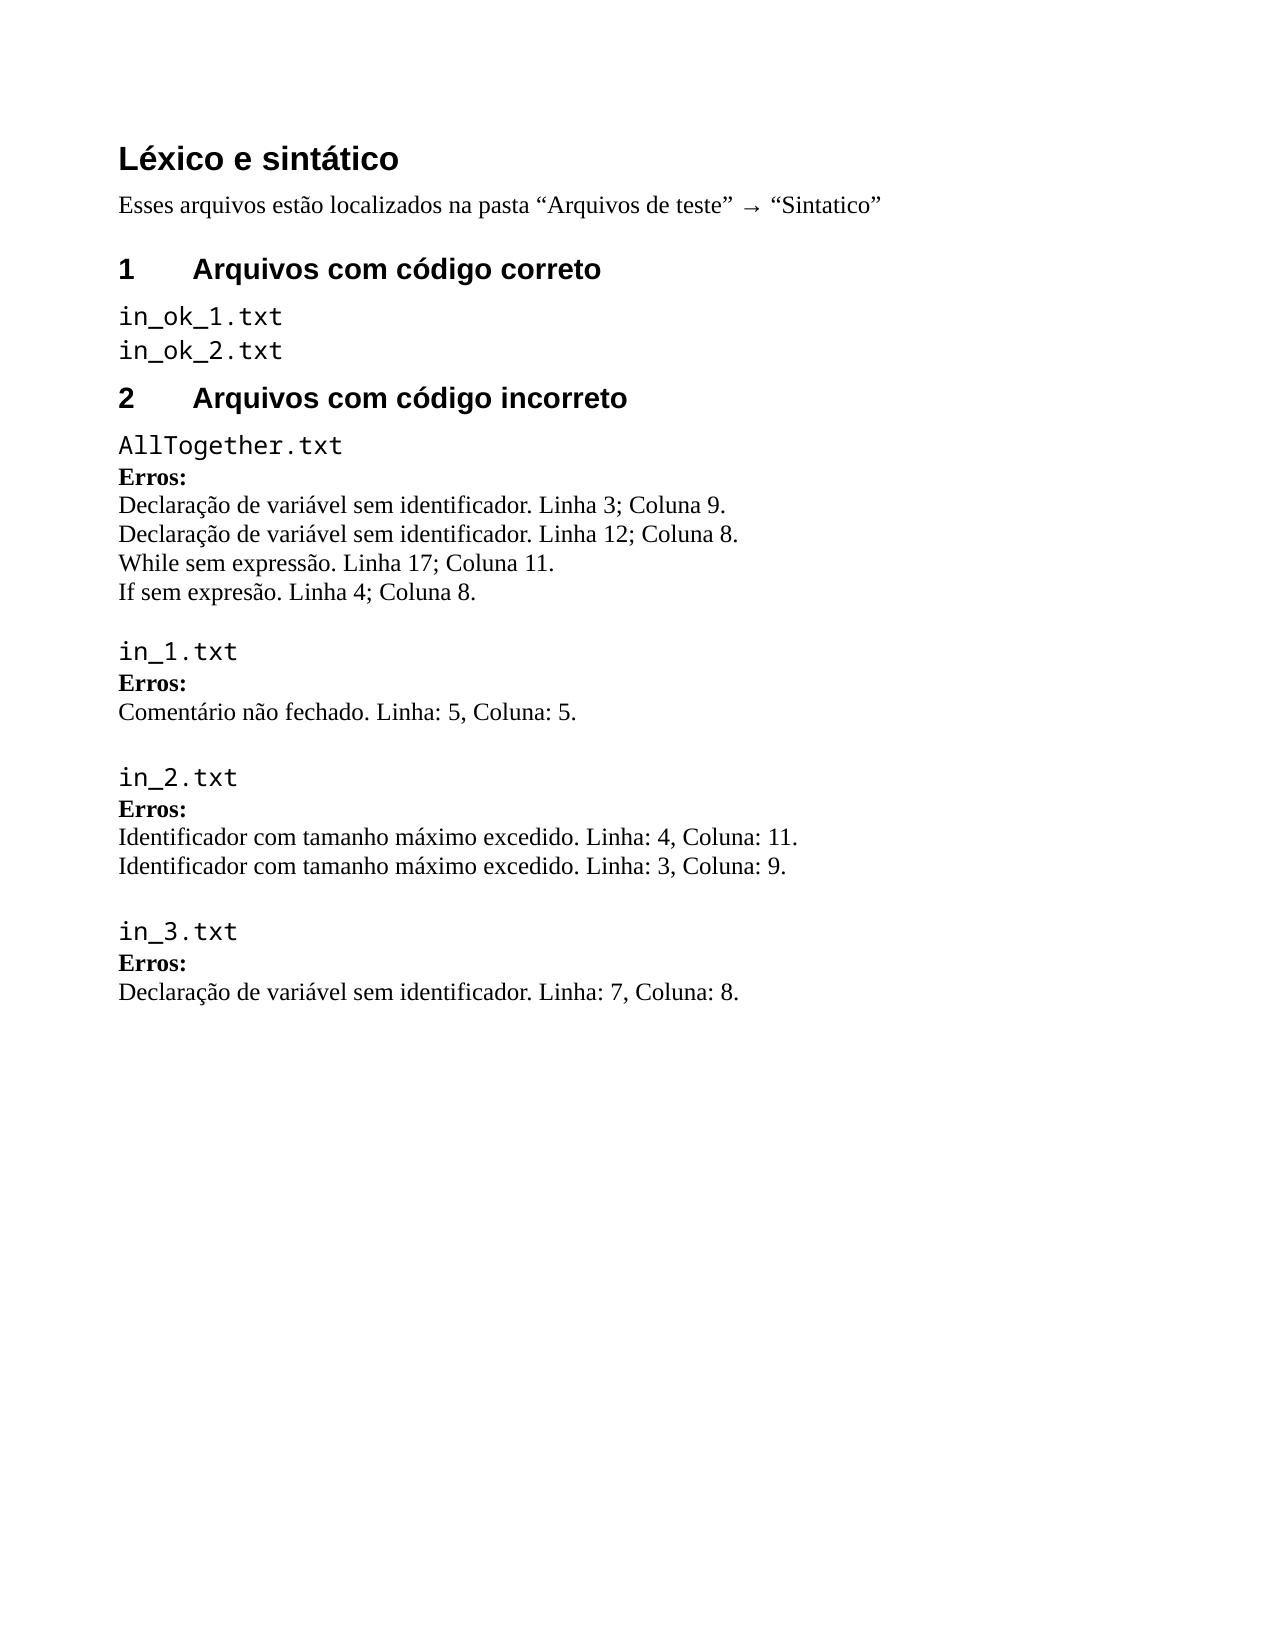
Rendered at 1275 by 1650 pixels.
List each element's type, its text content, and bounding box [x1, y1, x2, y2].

text in_ok_1.txt [118, 298, 1157, 333]
text Esses arquivos estão localizados na pasta “Arquivos de teste” → “Sintatico” [118, 190, 1157, 219]
subtitle Arquivos com código incorreto [118, 381, 1157, 415]
text AllTogether.txt [118, 427, 1157, 462]
text Erros: [118, 668, 1157, 697]
text in_3.txt [118, 914, 1157, 948]
text Identificador com tamanho máximo excedido. Linha: 3, Coluna: 9. [118, 851, 1157, 880]
text in_1.txt [118, 634, 1157, 668]
text If sem expresão. Linha 4; Coluna 8. [118, 577, 1157, 605]
subtitle Léxico e sintático [118, 139, 1157, 178]
text Erros: [118, 948, 1157, 977]
text in_2.txt [118, 760, 1157, 794]
text While sem expressão. Linha 17; Coluna 11. [118, 548, 1157, 577]
text Declaração de variável sem identificador. Linha 3; Coluna 9. [118, 490, 1157, 519]
text Declaração de variável sem identificador. Linha 12; Coluna 8. [118, 519, 1157, 548]
text Erros: [118, 794, 1157, 822]
text Erros: [118, 462, 1157, 490]
text Identificador com tamanho máximo excedido. Linha: 4, Coluna: 11. [118, 822, 1157, 851]
text in_ok_2.txt [118, 333, 1157, 367]
text Comentário não fechado. Linha: 5, Coluna: 5. [118, 697, 1157, 726]
text Declaração de variável sem identificador. Linha: 7, Coluna: 8. [118, 977, 1157, 1006]
subtitle Arquivos com código correto [118, 252, 1157, 286]
